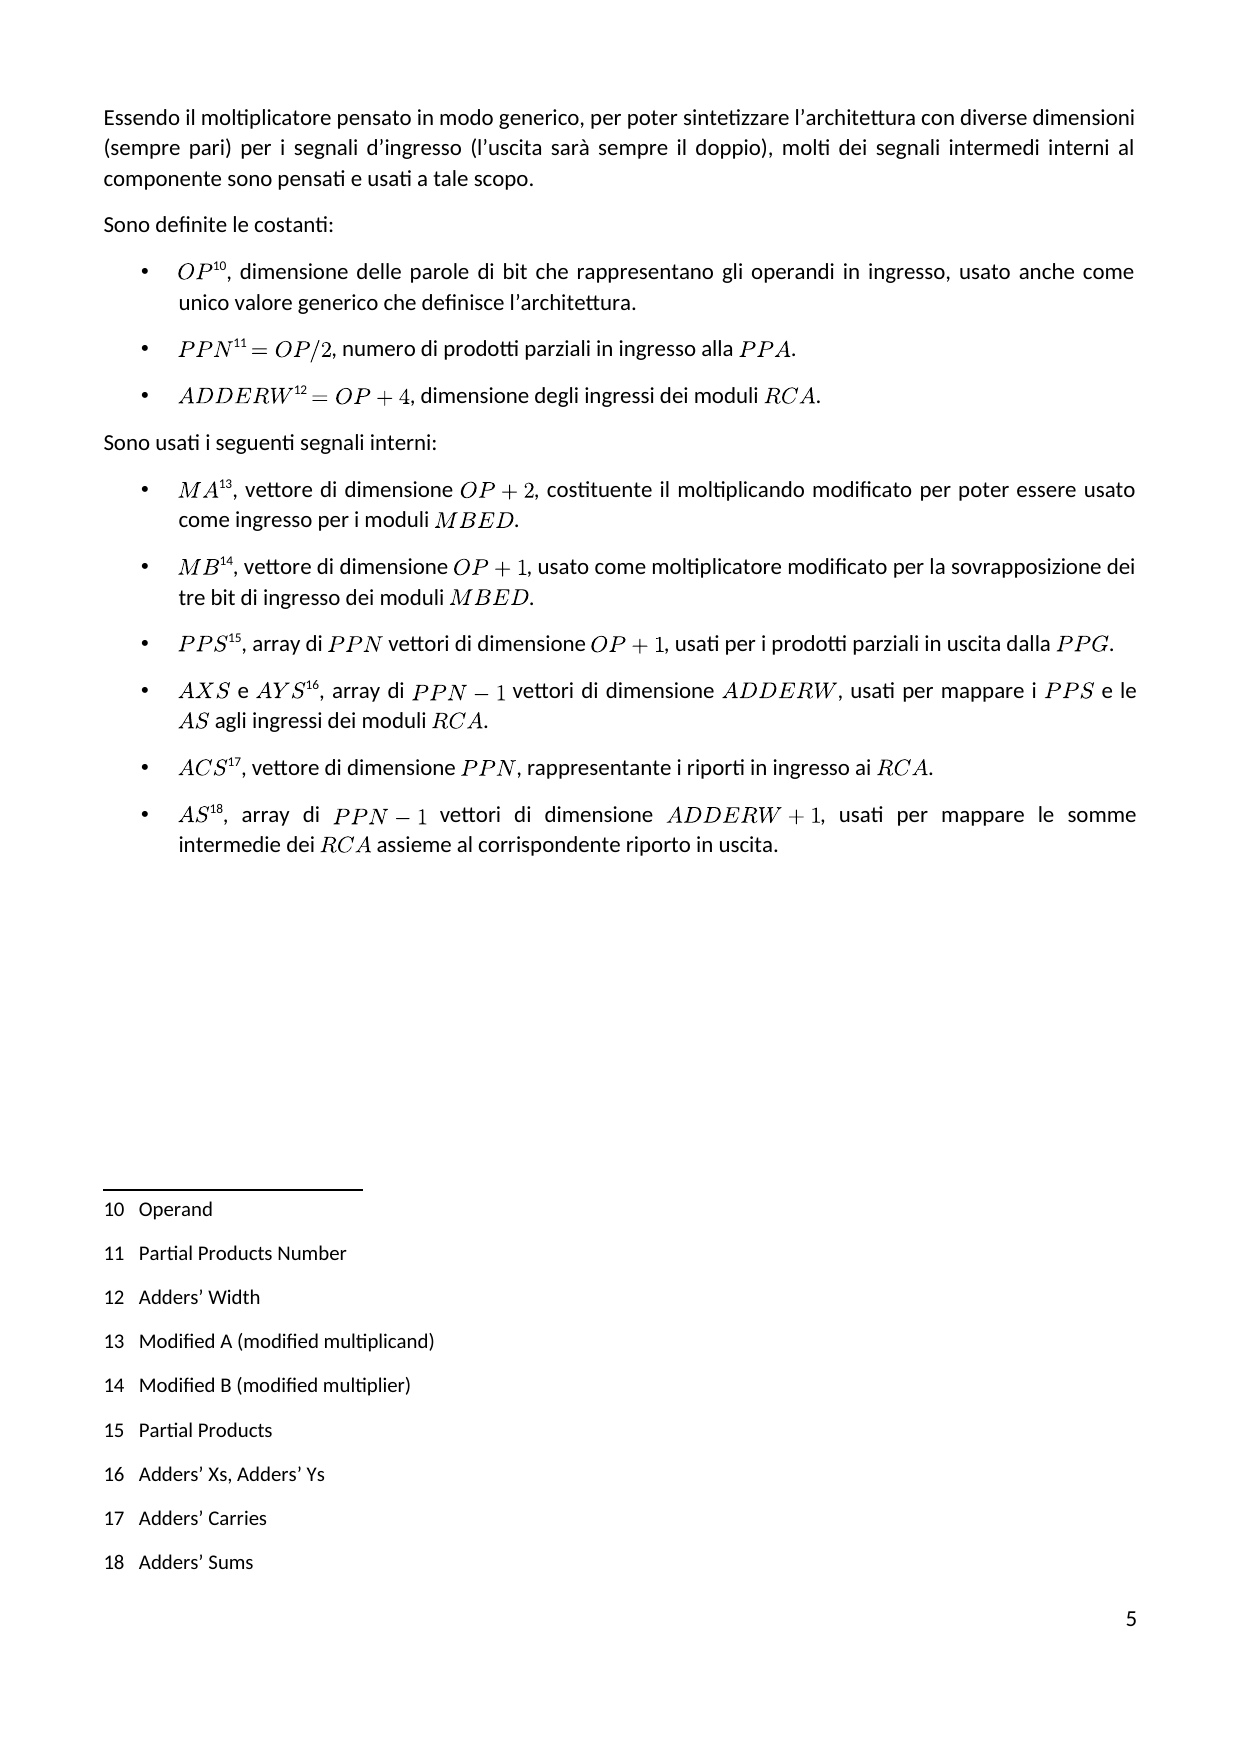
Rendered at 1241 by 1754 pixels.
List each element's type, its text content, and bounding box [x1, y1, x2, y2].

list Operand [103, 1196, 1137, 1222]
text Sono definite le costanti: [103, 211, 1137, 239]
list , dimensione degli ingressi dei moduli . [141, 382, 1137, 409]
list , array di vettori di dimensione , usati per mappare le somme intermedie dei assieme al corrispondente riporto in uscita. [141, 800, 1137, 858]
list , dimensione delle parole di bit che rappresentano gli operandi in ingresso, usato anche come unico valore generico che definisce l’architettura. [141, 257, 1137, 316]
list Partial Products [103, 1417, 1137, 1442]
list Adders’ Sums [103, 1549, 1137, 1574]
list Modified B (modified multiplier) [103, 1373, 1137, 1398]
text Sono usati i seguenti segnali interni: [103, 428, 1137, 456]
list , array di vettori di dimensione , usati per i prodotti parziali in uscita dalla . [141, 629, 1137, 657]
list Modified A (modified multiplicand) [103, 1329, 1137, 1354]
list , vettore di dimensione , rappresentante i riporti in ingresso ai . [141, 753, 1137, 781]
list Partial Products Number [103, 1241, 1137, 1266]
list Adders’ Xs, Adders’ Ys [103, 1461, 1137, 1486]
list Adders’ Width [103, 1284, 1137, 1310]
list e , array di vettori di dimensione , usati per mappare i e le agli ingressi dei moduli . [141, 676, 1137, 734]
text Essendo il moltiplicatore pensato in modo generico, per poter sintetizzare l’architettura con diverse dimensioni (sempre pari) per i segnali d’ingresso (l’uscita sarà sempre il doppio), molti dei segnali intermedi interni al componente sono pensati e usati a tale scopo. [103, 103, 1137, 192]
list Adders’ Carries [103, 1505, 1137, 1530]
list , numero di prodotti parziali in ingresso alla . [141, 334, 1137, 363]
list , vettore di dimensione , usato come moltiplicatore modificato per la sovrapposizione dei tre bit di ingresso dei moduli . [141, 552, 1137, 611]
list , vettore di dimensione , costituente il moltiplicando modificato per poter essere usato come ingresso per i moduli . [141, 475, 1137, 533]
